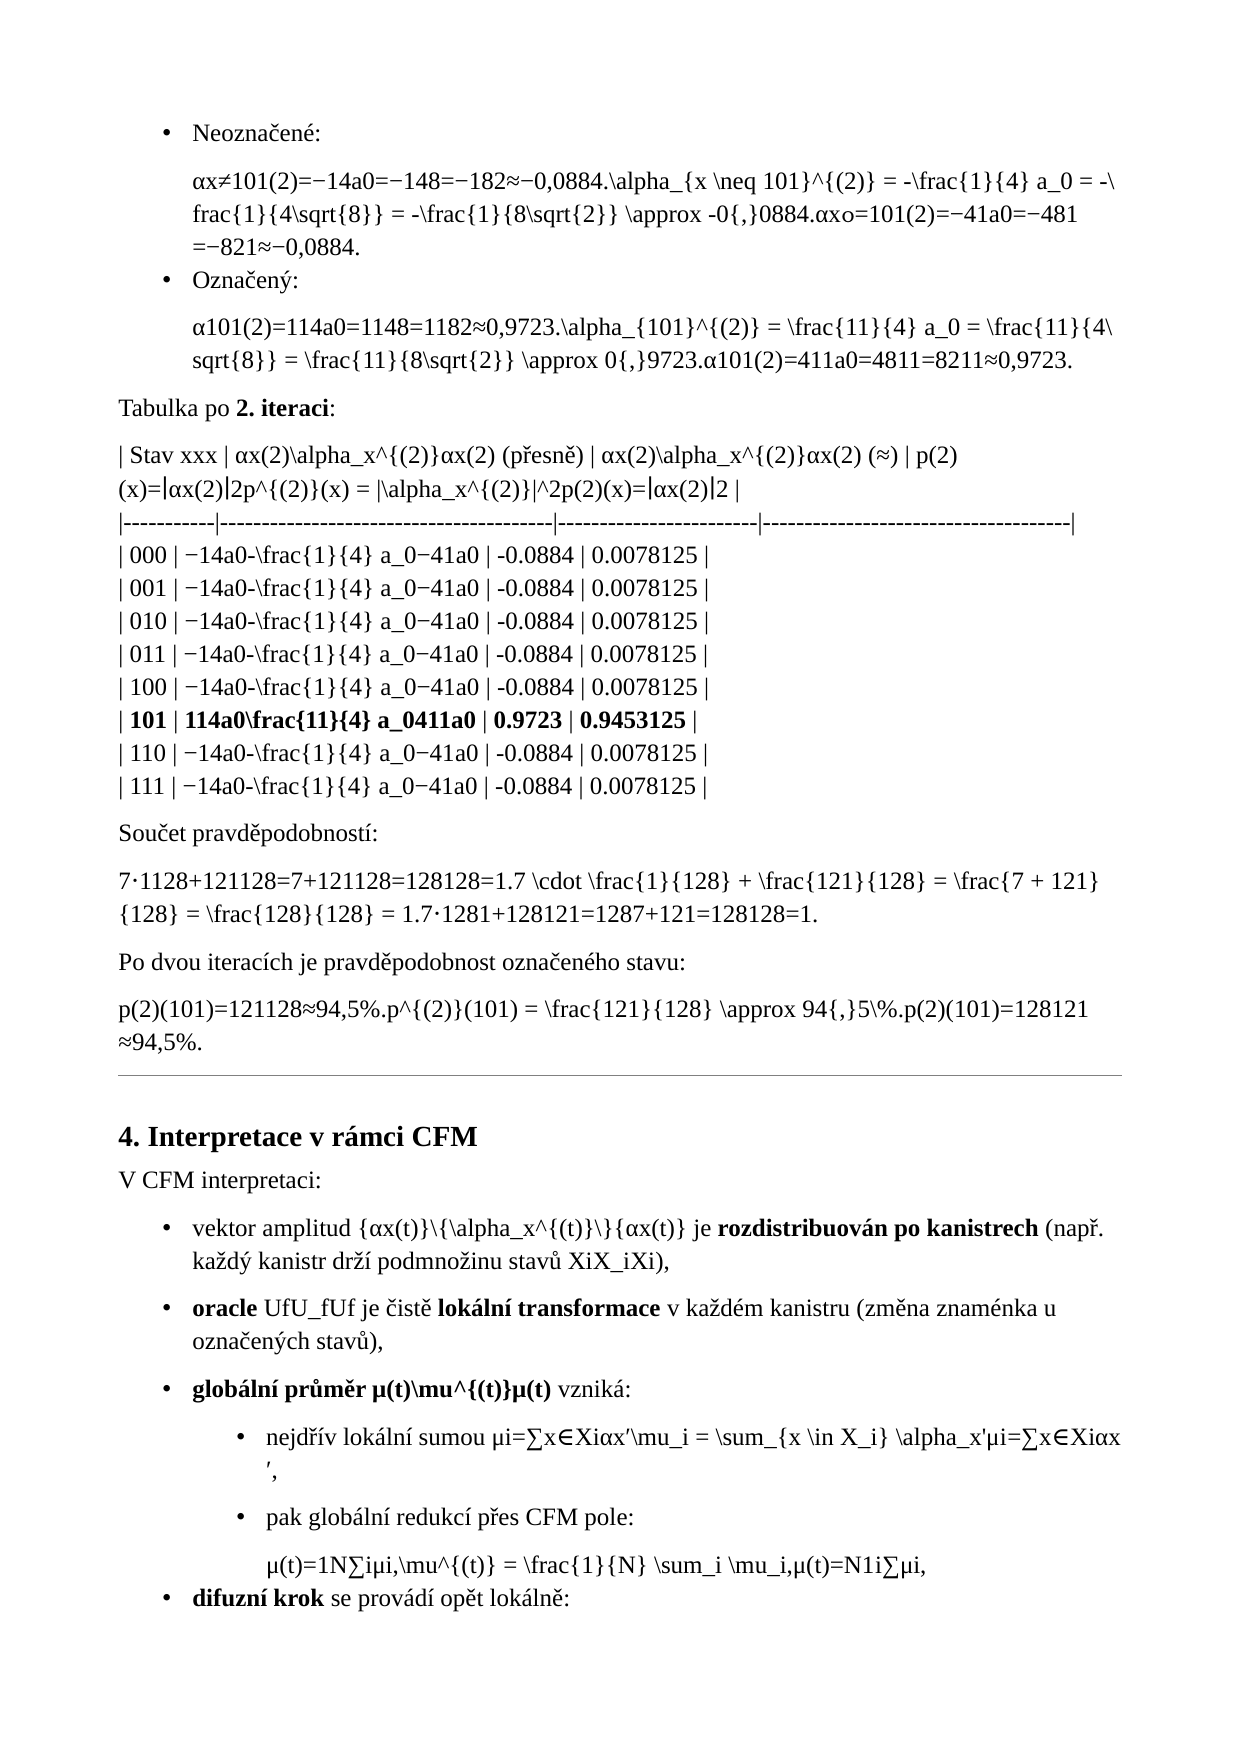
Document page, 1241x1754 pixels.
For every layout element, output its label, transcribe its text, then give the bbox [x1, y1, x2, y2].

text Součet pravděpodobností: [118, 818, 1122, 847]
list Označený: [162, 265, 1122, 293]
list oracle UfU_fUf​ je čistě lokální transformace v každém kanistru (změna znaménka u označených stavů), [162, 1293, 1122, 1355]
list μ(t)=1N∑iμi,\mu^{(t)} = \frac{1}{N} \sum_i \mu_i,μ(t)=N1​i∑​μi​, [236, 1550, 1122, 1579]
list nejdřív lokální sumou μi=∑x∈Xiαx′\mu_i = \sum_{x \in X_i} \alpha_x'μi​=∑x∈Xi​​αx′​, [236, 1422, 1122, 1483]
list α101(2)=114a0=1148=1182≈0,9723.\alpha_{101}^{(2)} = \frac{11}{4} a_0 = \frac{11}{4\sqrt{8}} = \frac{11}{8\sqrt{2}} \approx 0{,}9723.α101(2)​=411​a0​=48​11​=82​11​≈0,9723. [162, 312, 1122, 374]
text p(2)(101)=121128≈94,5%.p^{(2)}(101) = \frac{121}{128} \approx 94{,}5\%.p(2)(101)=128121​≈94,5%. [118, 994, 1122, 1056]
list pak globální redukcí přes CFM pole: [236, 1502, 1122, 1531]
list Neoznačené: [162, 118, 1122, 147]
text Po dvou iteracích je pravděpodobnost označeného stavu: [118, 947, 1122, 975]
list difuzní krok se provádí opět lokálně: [162, 1583, 1122, 1612]
subtitle 4. Interpretace v rámci CFM [118, 1119, 1122, 1153]
list αx≠101(2)=−14a0=−148=−182≈−0,0884.\alpha_{x \neq 101}^{(2)} = -\frac{1}{4} a_0 = -\frac{1}{4\sqrt{8}} = -\frac{1}{8\sqrt{2}} \approx -0{,}0884.αx=101(2)​=−41​a0​=−48​1​=−82​1​≈−0,0884. [162, 166, 1122, 261]
list globální průměr μ(t)\mu^{(t)}μ(t) vzniká: [162, 1374, 1122, 1403]
list vektor amplitud {αx(t)}\{\alpha_x^{(t)}\}{αx(t)​} je rozdistribuován po kanistrech (např. každý kanistr drží podmnožinu stavů XiX_iXi​), [162, 1213, 1122, 1274]
text V CFM interpretaci: [118, 1165, 1122, 1194]
text Tabulka po 2. iteraci: [118, 393, 1122, 422]
text 7⋅1128+121128=7+121128=128128=1.7 \cdot \frac{1}{128} + \frac{121}{128} = \frac{7 + 121}{128} = \frac{128}{128} = 1.7⋅1281​+128121​=1287+121​=128128​=1. [118, 866, 1122, 928]
text | Stav xxx | αx(2)\alpha_x^{(2)}αx(2)​ (přesně) | αx(2)\alpha_x^{(2)}αx(2)​ (≈) | p(2)(x)=∣αx(2)∣2p^{(2)}(x) = |\alpha_x^{(2)}|^2p(2)(x)=∣αx(2)​∣2 | |-----------|----------------------------------------|------------------------|-------------------------------------| | 000 | −14a0-\frac{1}{4} a_0−41​a0​ | -0.0884 | 0.0078125 | | 001 | −14a0-\frac{1}{4} a_0−41​a0​ | -0.0884 | 0.0078125 | | 010 | −14a0-\frac{1}{4} a_0−41​a0​ | -0.0884 | 0.0078125 | | 011 | −14a0-\frac{1}{4} a_0−41​a0​ | -0.0884 | 0.0078125 | | 100 | −14a0-\frac{1}{4} a_0−41​a0​ | -0.0884 | 0.0078125 | | 101 | 114a0\frac{11}{4} a_0411​a0​ | 0.9723 | 0.9453125 | | 110 | −14a0-\frac{1}{4} a_0−41​a0​ | -0.0884 | 0.0078125 | | 111 | −14a0-\frac{1}{4} a_0−41​a0​ | -0.0884 | 0.0078125 | [118, 441, 1122, 799]
